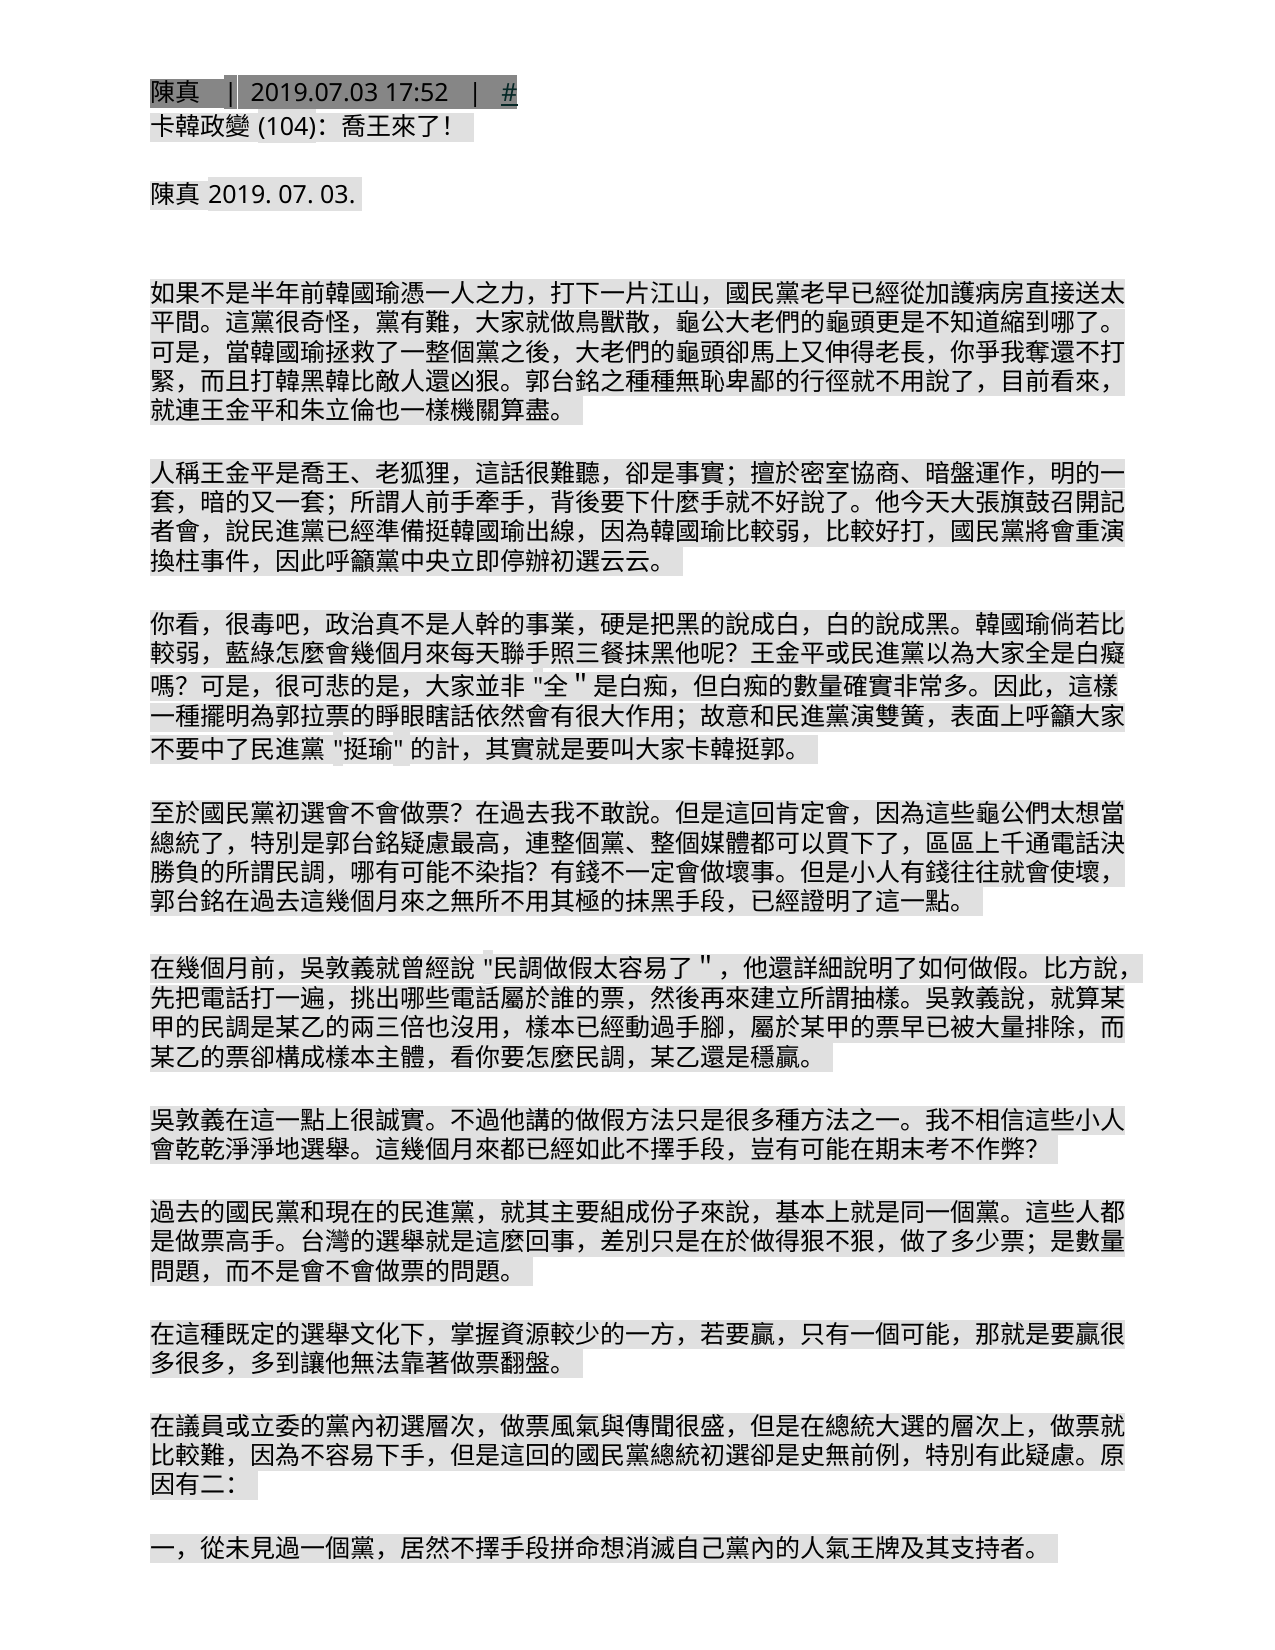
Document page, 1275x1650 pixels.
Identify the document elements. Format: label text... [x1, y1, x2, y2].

text 陳真 | 2019.07.03 17:52 | # [150, 75, 1125, 109]
text 卡韓政變 (104)：喬王來了！ 陳真 2019. 07. 03. 如果不是半年前韓國瑜憑一人之力，打下一片江山，國民黨老早已經從加護病房直接送太平間。這黨很奇怪，黨有難，大家就做鳥獸散，龜公大老們的龜頭更是不知道縮到哪了。可是，當韓國瑜拯救了一整個黨之後，大老們的龜頭卻馬上又伸得老長，你爭我奪還不打緊，而且打韓黑韓比敵人還凶狠。郭台銘之種種無恥卑鄙的行徑就不用說了，目前看來，就連王金平和朱立倫也一樣機關算盡。 人稱王金平是喬王、老狐狸，這話很難聽，卻是事實；擅於密室協商、暗盤運作，明的一套，暗的又一套；所謂人前手牽手，背後要下什麼手就不好說了。他今天大張旗鼓召開記者會，說民進黨已經準備挺韓國瑜出線，因為韓國瑜比較弱，比較好打，國民黨將會重演換柱事件，因此呼籲黨中央立即停辦初選云云。 你看，很毒吧，政治真不是人幹的事業，硬是把黑的說成白，白的說成黑。韓國瑜倘若比較弱，藍綠怎麼會幾個月來每天聯手照三餐抹黑他呢？王金平或民進黨以為大家全是白癡嗎？可是，很可悲的是，大家並非 "全＂是白痴，但白痴的數量確實非常多。因此，這樣一種擺明為郭拉票的睜眼瞎話依然會有很大作用；故意和民進黨演雙簧，表面上呼籲大家不要中了民進黨 "挺瑜" 的計，其實就是要叫大家卡韓挺郭。 至於國民黨初選會不會做票？在過去我不敢說。但是這回肯定會，因為這些龜公們太想當總統了，特別是郭台銘疑慮最高，連整個黨、整個媒體都可以買下了，區區上千通電話決勝負的所謂民調，哪有可能不染指？有錢不一定會做壞事。但是小人有錢往往就會使壞，郭台銘在過去這幾個月來之無所不用其極的抹黑手段，已經證明了這一點。 在幾個月前，吳敦義就曾經說 "民調做假太容易了＂，他還詳細說明了如何做假。比方說，先把電話打一遍，挑出哪些電話屬於誰的票，然後再來建立所謂抽樣。吳敦義說，就算某甲的民調是某乙的兩三倍也沒用，樣本已經動過手腳，屬於某甲的票早已被大量排除，而某乙的票卻構成樣本主體，看你要怎麼民調，某乙還是穩贏。 吳敦義在這一點上很誠實。不過他講的做假方法只是很多種方法之一。我不相信這些小人會乾乾淨淨地選舉。這幾個月來都已經如此不擇手段，豈有可能在期末考不作弊？ 過去的國民黨和現在的民進黨，就其主要組成份子來說，基本上就是同一個黨。這些人都是做票高手。台灣的選舉就是這麼回事，差別只是在於做得狠不狠，做了多少票；是數量問題，而不是會不會做票的問題。 在這種既定的選舉文化下，掌握資源較少的一方，若要贏，只有一個可能，那就是要贏很多很多，多到讓他無法靠著做票翻盤。 在議員或立委的黨內初選層次，做票風氣與傳聞很盛，但是在總統大選的層次上，做票就比較難，因為不容易下手，但是這回的國民黨總統初選卻是史無前例，特別有此疑慮。原因有二： 一，從未見過一個黨，居然不擇手段拼命想消滅自己黨內的人氣王牌及其支持者。 二，從未有過一個候選人富可敵國，財產以幾千億計算。錢不是萬能，鈔票買不了一顆人心，但他其實不需要買你的心，只需要做你的票就行。 各位不妨拿起計算機按一按，想像一下幾千億是什麼樣的一種概念。而且，就如我之前所說，買賣往往不是一手交錢一手交貨，那是小混混買賣安非他命的幹法。大老闆的買賣怎麼可能會那麼不體面呢？大老闆的買賣也不是僅僅什麼花幾億跟媒體買廣告做行銷。你想，光是鴻海底下就有十幾個子公司或是控股公司，有多少供你輕鬆賺錢的機會？ 我沒有證據，不敢直說，但你看過去或現在無數政治人物或其支持者們怎麼賺錢？股神扁嫂吳淑珍就是一例；大老闆要進貢你或犒賞你很容易，只要給你一些暗示就行，你就知道何時要趕緊去買哪間公司的股票，也許幾個億就賺到了。政治人物或很多擅於與權貴往來的名嘴們不都是這樣嗎？ 我不是說郭台銘會這樣，亦無絲毫暗示之意；我只是想說，大老闆的買賣不是像一般人所以為的那樣，不是什麼把錢交給誰然後要他去辦事那樣粗糙可笑，更多時候是一種利益關係的建立、結盟與輸送。那畢竟是多少人夢寐以求的一種人際關係。 這其實也說明了為何像唐湘龍、趙少康等等名嘴寧可摧毀自己的聲譽與言論可信度，也還是要眛著良心整天黑韓挺郭，無所不用其極，當然不會只是一次性地僅僅為了一筆錢或一筆生意。 至於股票上的暗示，生活周遭太多例子。我們無法明說是因為沒有證據，或是有證據但其實也不敢講，因為這些證據無非就是人證，當事人當然不可能自己跳出來指控自己得到什麼內線消息。 另外，插播一個基本觀念。很多人挺郭，原因是說他既然能賺那麼多錢，一定很有什麼國際觀或經濟概念。這完全是誤解。 小時候，我家隔壁一條街開了一間香腸店，店面大約兩坪大，很小一間，類似雜貨店那種規模，但生意很好。現在已經快要變成上市公司了，橫跨海內外。我承認香腸店老闆很有錢，但若要說他多麼懂得產業政策或經濟概念，那就見鬼了。 這就好比說我稱得上是車神，開車技術一流，每次看街上這些凡夫俗子那種開車能力，我就無語問蒼天。可是，車子開得再好，我迄今連機油要加入哪個孔都搞不清楚。開車是一回事，機械原理又是另一回事。你看郭董談經濟，就知道這是個傻逼，大外行。他懂的僅僅是某個很小領域的買賣實況，跟整體產業或經濟政策能力八竿子打不著一點邊。 就好比方說科學家很多，但是，這些人對於科學哲學卻完全外行。如果念過大學就算是知識份子，那麼，知識份子數以億計，可是，幾個人懂得知識論（epistemology）？幾乎是零吧，除非是念哲學的。 我不是說郭董對經濟或產業政策、貨幣政策很外行而其他候選人很內行，而是說，大家在這一點上其實能力和知識都差不多，都一樣外行（朱立倫除外）。這些專業上的事，終究得委由專家來提供協助。倘若以為一個人很有錢，就是很懂經濟，那是一種很可笑的大媽式誤解。 [150, 109, 1125, 1563]
